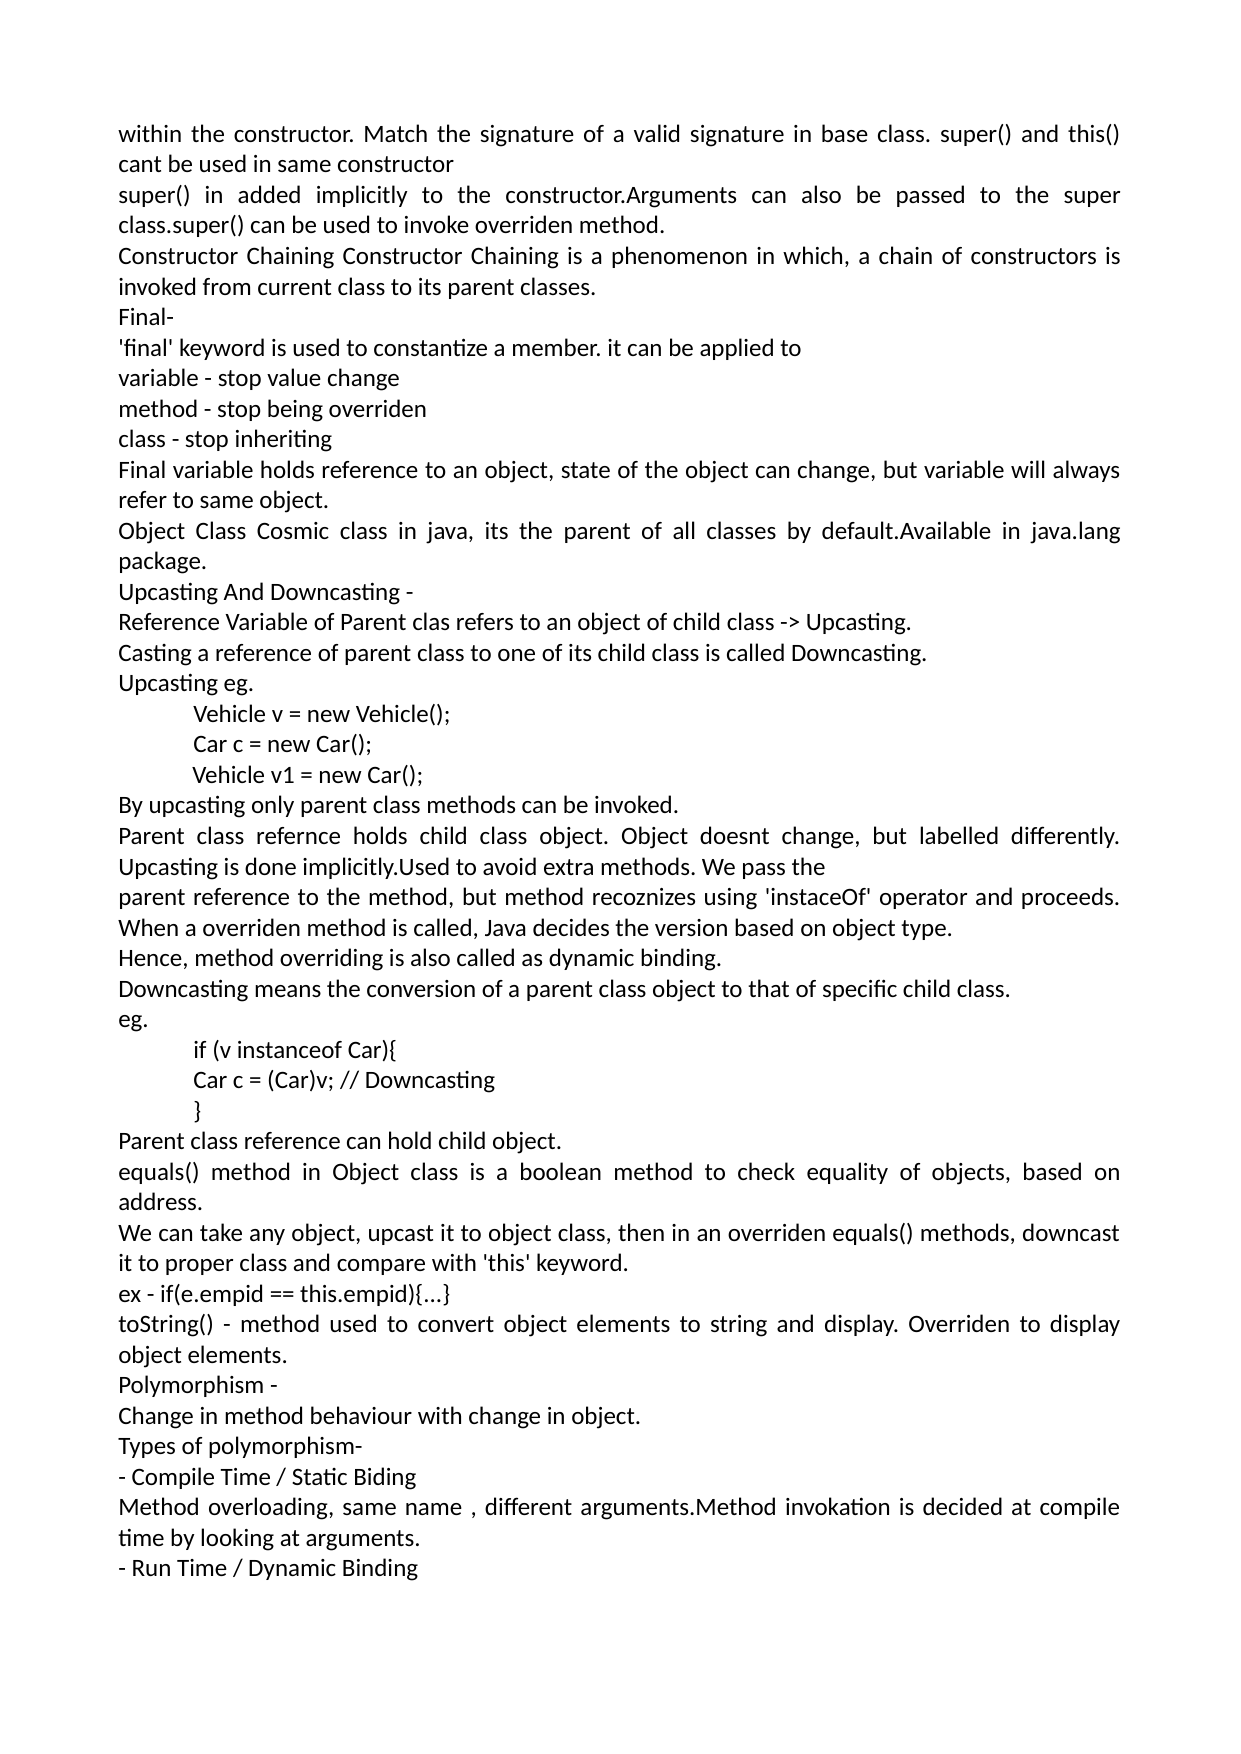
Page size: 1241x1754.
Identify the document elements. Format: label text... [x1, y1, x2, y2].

text within the constructor. Match the signature of a valid signature in base class. super() and this() cant be used in same constructor [118, 118, 1122, 179]
text Method overloading, same name , different arguments.Method invokation is decided at compile time by looking at arguments. [118, 1492, 1122, 1553]
text Car c = (Car)v; // Downcasting [193, 1064, 1122, 1095]
text 'final' keyword is used to constantize a member. it can be applied to [118, 332, 1122, 362]
text ex - if(e.empid == this.empid){...} [118, 1278, 1122, 1308]
text Hence, method overriding is also called as dynamic binding. [118, 942, 1122, 973]
text Final variable holds reference to an object, state of the object can change, but variable will always refer to same object. [118, 454, 1122, 515]
text Change in method behaviour with change in object. [118, 1400, 1122, 1431]
text Upcasting And Downcasting - [118, 576, 1122, 606]
text super() in added implicitly to the constructor.Arguments can also be passed to the super class.super() can be used to invoke overriden method. [118, 179, 1122, 240]
text variable - stop value change [118, 362, 1122, 393]
text - Compile Time / Static Biding [118, 1461, 1122, 1492]
text method - stop being overriden [118, 393, 1122, 423]
text Vehicle v = new Vehicle(); [193, 698, 1122, 728]
text parent reference to the method, but method recoznizes using 'instaceOf' operator and proceeds. When a overriden method is called, Java decides the version based on object type. [118, 881, 1122, 942]
text By upcasting only parent class methods can be invoked. [118, 789, 1122, 820]
text class - stop inheriting [118, 423, 1122, 454]
text Final- [118, 301, 1122, 332]
text Casting a reference of parent class to one of its child class is called Downcasting. [118, 637, 1122, 667]
text Parent class refernce holds child class object. Object doesnt change, but labelled differently. Upcasting is done implicitly.Used to avoid extra methods. We pass the [118, 820, 1122, 881]
text Object Class Cosmic class in java, its the parent of all classes by default.Available in java.lang package. [118, 515, 1122, 576]
text Car c = new Car(); [193, 728, 1122, 759]
text Vehicle v1 = new Car(); [118, 759, 1122, 789]
text Polymorphism - [118, 1369, 1122, 1400]
text } [193, 1095, 1122, 1125]
text Reference Variable of Parent clas refers to an object of child class -> Upcasting. [118, 606, 1122, 637]
text equals() method in Object class is a boolean method to check equality of objects, based on address. [118, 1156, 1122, 1217]
text Parent class reference can hold child object. [118, 1125, 1122, 1156]
text if (v instanceof Car){ [193, 1034, 1122, 1064]
text We can take any object, upcast it to object class, then in an overriden equals() methods, downcast it to proper class and compare with 'this' keyword. [118, 1217, 1122, 1278]
text - Run Time / Dynamic Binding [118, 1553, 1122, 1583]
text Upcasting eg. [118, 667, 1122, 698]
text eg. [118, 1003, 1122, 1034]
text Types of polymorphism- [118, 1431, 1122, 1461]
text toString() - method used to convert object elements to string and display. Overriden to display object elements. [118, 1308, 1122, 1369]
text Downcasting means the conversion of a parent class object to that of specific child class. [118, 973, 1122, 1003]
text Constructor Chaining Constructor Chaining is a phenomenon in which, a chain of constructors is invoked from current class to its parent classes. [118, 240, 1122, 301]
